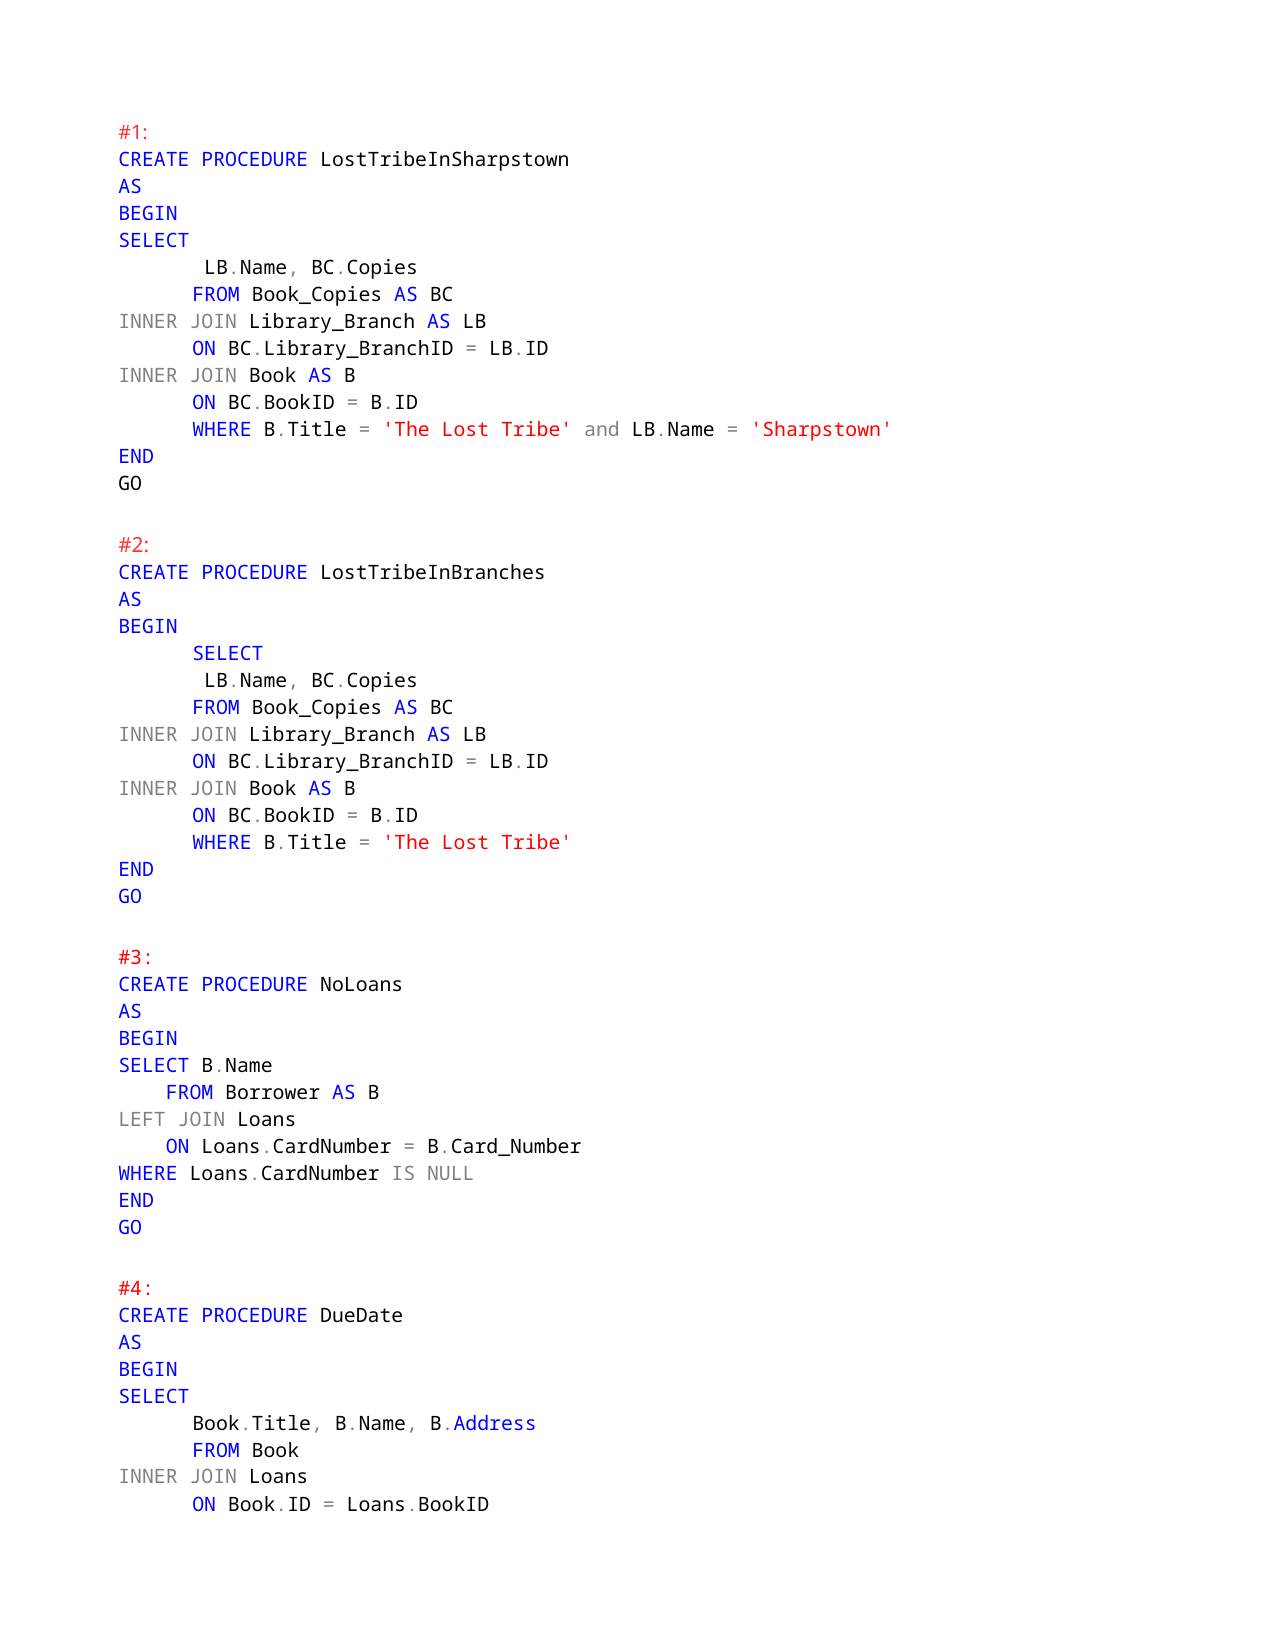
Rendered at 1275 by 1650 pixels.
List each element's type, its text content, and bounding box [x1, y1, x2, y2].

text #3: [118, 943, 1157, 970]
text END [118, 855, 1157, 882]
text LEFT JOIN Loans [118, 1105, 1157, 1132]
text SELECT [118, 1382, 1157, 1409]
text GO [118, 1213, 1157, 1240]
text #1: [118, 118, 1157, 145]
text FROM Book [118, 1436, 1157, 1463]
text INNER JOIN Book AS B [118, 361, 1157, 388]
text LB.Name, BC.Copies [118, 666, 1157, 693]
text CREATE PROCEDURE LostTribeInBranches [118, 558, 1157, 585]
text INNER JOIN Book AS B [118, 774, 1157, 801]
text FROM Borrower AS B [118, 1078, 1157, 1105]
text CREATE PROCEDURE NoLoans [118, 970, 1157, 997]
text AS [118, 172, 1157, 199]
text END [118, 442, 1157, 469]
text ON BC.BookID = B.ID [118, 388, 1157, 415]
text INNER JOIN Loans [118, 1463, 1157, 1490]
text INNER JOIN Library_Branch AS LB [118, 307, 1157, 334]
text Book.Title, B.Name, B.Address [118, 1409, 1157, 1436]
text BEGIN [118, 612, 1157, 639]
text SELECT [118, 226, 1157, 253]
text FROM Book_Copies AS BC [118, 280, 1157, 307]
text AS [118, 997, 1157, 1024]
text ON BC.Library_BranchID = LB.ID [118, 747, 1157, 774]
text WHERE Loans.CardNumber IS NULL [118, 1159, 1157, 1186]
text BEGIN [118, 1024, 1157, 1051]
text ON Book.ID = Loans.BookID [118, 1490, 1157, 1517]
text AS [118, 585, 1157, 612]
text ON Loans.CardNumber = B.Card_Number [118, 1132, 1157, 1159]
text WHERE B.Title = 'The Lost Tribe' [118, 828, 1157, 855]
text AS [118, 1328, 1157, 1355]
text CREATE PROCEDURE LostTribeInSharpstown [118, 145, 1157, 172]
text ON BC.BookID = B.ID [118, 801, 1157, 828]
text FROM Book_Copies AS BC [118, 693, 1157, 720]
text GO [118, 469, 1157, 496]
text #2: [118, 530, 1157, 558]
text END [118, 1186, 1157, 1213]
text CREATE PROCEDURE DueDate [118, 1301, 1157, 1328]
text INNER JOIN Library_Branch AS LB [118, 720, 1157, 747]
text GO [118, 882, 1157, 909]
text BEGIN [118, 199, 1157, 226]
text #4: [118, 1274, 1157, 1301]
text BEGIN [118, 1355, 1157, 1382]
text SELECT B.Name [118, 1051, 1157, 1078]
text SELECT [118, 639, 1157, 666]
text WHERE B.Title = 'The Lost Tribe' and LB.Name = 'Sharpstown' [118, 415, 1157, 442]
text LB.Name, BC.Copies [118, 253, 1157, 280]
text ON BC.Library_BranchID = LB.ID [118, 334, 1157, 361]
